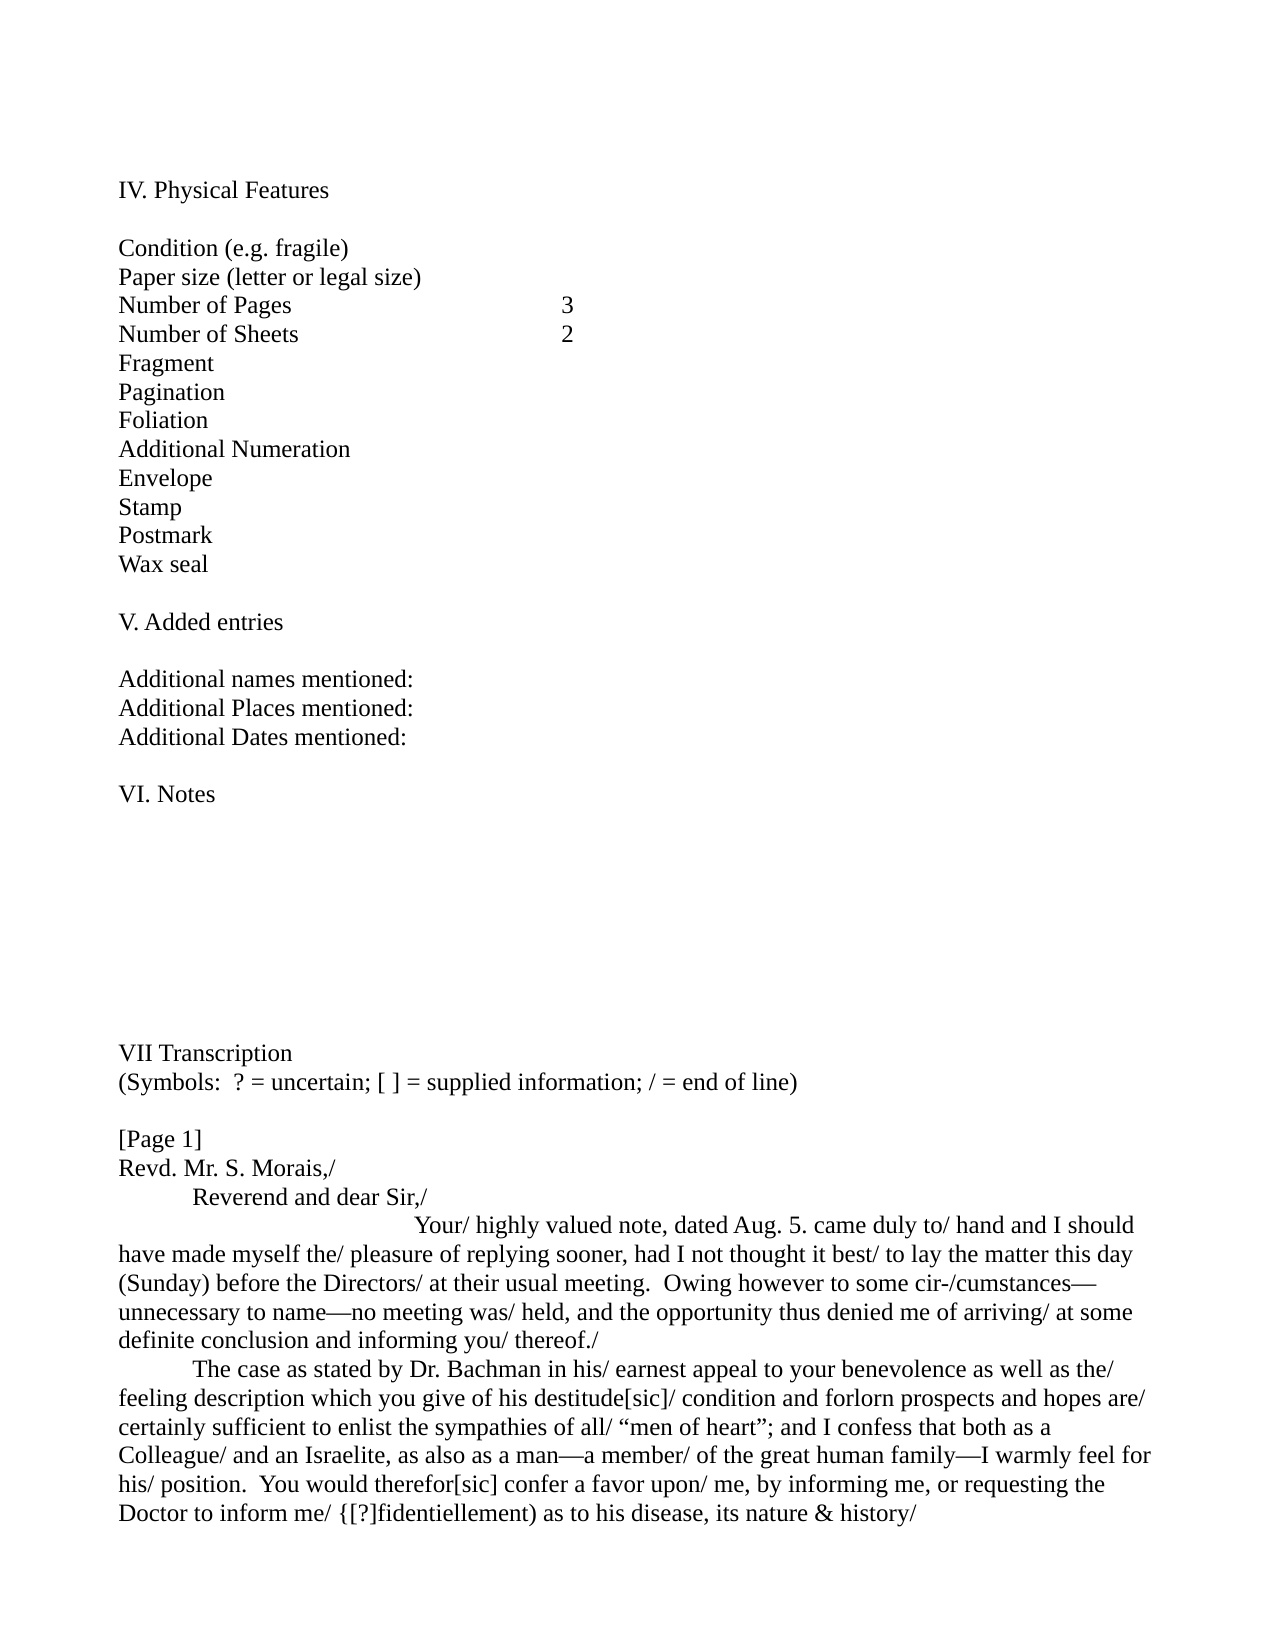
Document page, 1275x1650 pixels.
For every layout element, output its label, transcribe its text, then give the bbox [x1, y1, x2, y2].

text Paper size (letter or legal size) [118, 262, 1157, 291]
text Reverend and dear Sir,/ [118, 1182, 1157, 1211]
text Postmark [118, 521, 1157, 549]
text Your/ highly valued note, dated Aug. 5. came duly to/ hand and I should have made myself the/ pleasure of replying sooner, had I not thought it best/ to lay the matter this day (Sunday) before the Directors/ at their usual meeting. Owing however to some cir-/cumstances—unnecessary to name—no meeting was/ held, and the opportunity thus denied me of arriving/ at some definite conclusion and informing you/ thereof./ [118, 1211, 1157, 1354]
text VII Transcription [118, 1038, 1157, 1067]
text IV. Physical Features [118, 176, 1157, 204]
text Additional Numeration [118, 434, 1157, 463]
text Fragment [118, 348, 1157, 377]
text Wax seal [118, 549, 1157, 578]
text V. Added entries [118, 607, 1157, 636]
text Number of Sheets 2 [118, 319, 1157, 348]
text Revd. Mr. S. Morais,/ [118, 1153, 1157, 1182]
text Additional Dates mentioned: [118, 722, 1157, 751]
text Stamp [118, 492, 1157, 521]
text Condition (e.g. fragile) [118, 233, 1157, 262]
text Envelope [118, 463, 1157, 492]
text (Symbols: ? = uncertain; [ ] = supplied information; / = end of line) [118, 1067, 1157, 1096]
text Additional names mentioned: [118, 664, 1157, 693]
text Number of Pages 3 [118, 291, 1157, 319]
text Foliation [118, 406, 1157, 434]
text VI. Notes [118, 779, 1157, 808]
text [Page 1] [118, 1124, 1157, 1153]
text Pagination [118, 377, 1157, 406]
text The case as stated by Dr. Bachman in his/ earnest appeal to your benevolence as well as the/ feeling description which you give of his destitude[sic]/ condition and forlorn prospects and hopes are/ certainly sufficient to enlist the sympathies of all/ “men of heart”; and I confess that both as a Colleague/ and an Israelite, as also as a man—a member/ of the great human family—I warmly feel for his/ position. You would therefor[sic] confer a favor upon/ me, by informing me, or requesting the Doctor to inform me/ {[?]fidentiellement) as to his disease, its nature & history/ [118, 1354, 1157, 1527]
text Additional Places mentioned: [118, 693, 1157, 722]
